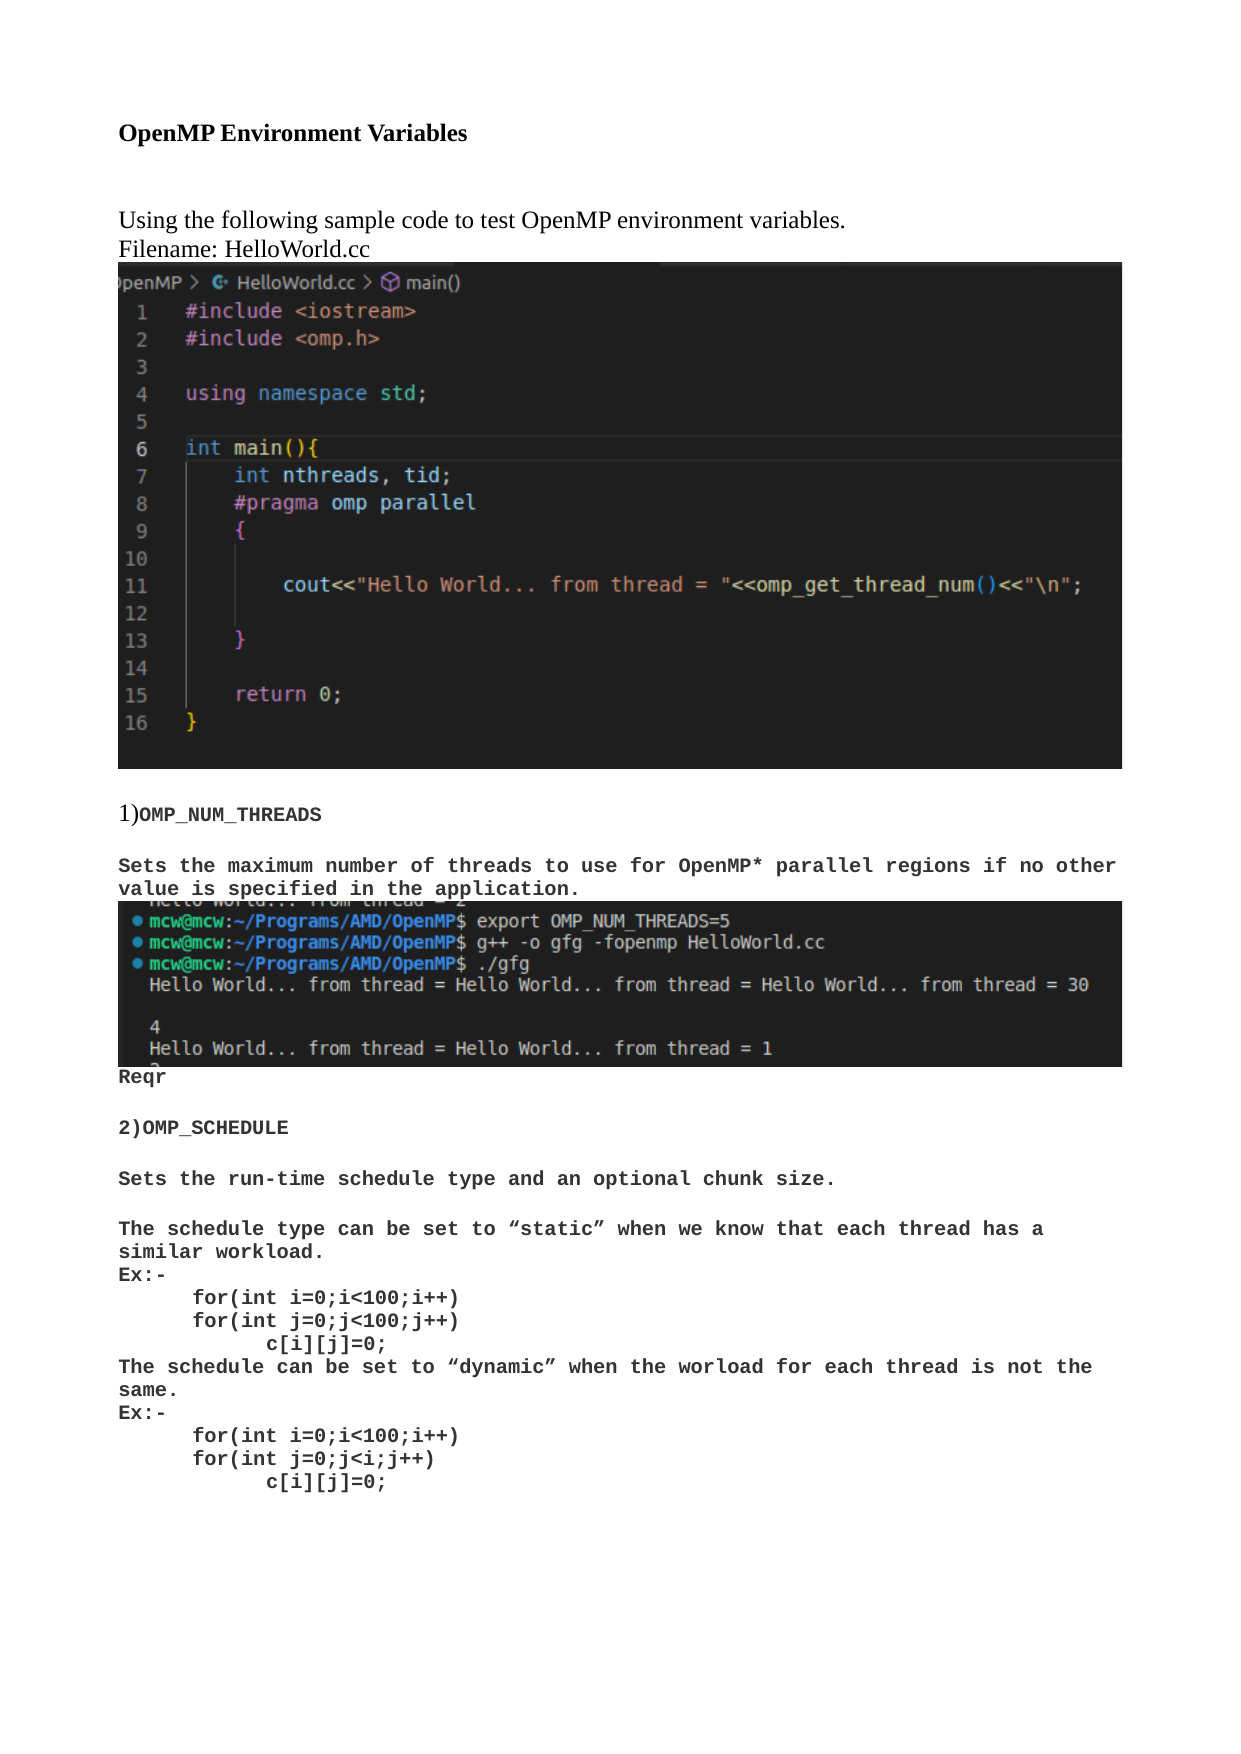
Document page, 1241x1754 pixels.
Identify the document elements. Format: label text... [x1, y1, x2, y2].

text for(int i=0;i<100;i++) [118, 1288, 1122, 1311]
text 2)OMP_SCHEDULE [118, 1117, 1122, 1140]
text c[i][j]=0; [118, 1472, 1122, 1495]
text 1)OMP_NUM_THREADS [118, 798, 1122, 827]
text Ex:- [118, 1403, 1122, 1426]
text Using the following sample code to test OpenMP environment variables. [118, 205, 1122, 234]
text for(int j=0;j<i;j++) [118, 1449, 1122, 1472]
picture [118, 901, 1123, 1067]
text for(int i=0;i<100;i++) [118, 1426, 1122, 1449]
text c[i][j]=0; [118, 1334, 1122, 1357]
text Filename: HelloWorld.cc [118, 234, 1122, 262]
text The schedule type can be set to “static” when we know that each thread has a similar workload. [118, 1219, 1122, 1265]
text The schedule can be set to “dynamic” when the worload for each thread is not the same. [118, 1357, 1122, 1403]
text Sets the run-time schedule type and an optional chunk size. [118, 1168, 1122, 1191]
picture [118, 262, 1123, 769]
text for(int j=0;j<100;j++) [118, 1311, 1122, 1334]
text Sets the maximum number of threads to use for OpenMP* parallel regions if no other value is specified in the application. [118, 856, 1122, 901]
text Reqr [118, 1067, 1122, 1089]
text Ex:- [118, 1265, 1122, 1288]
